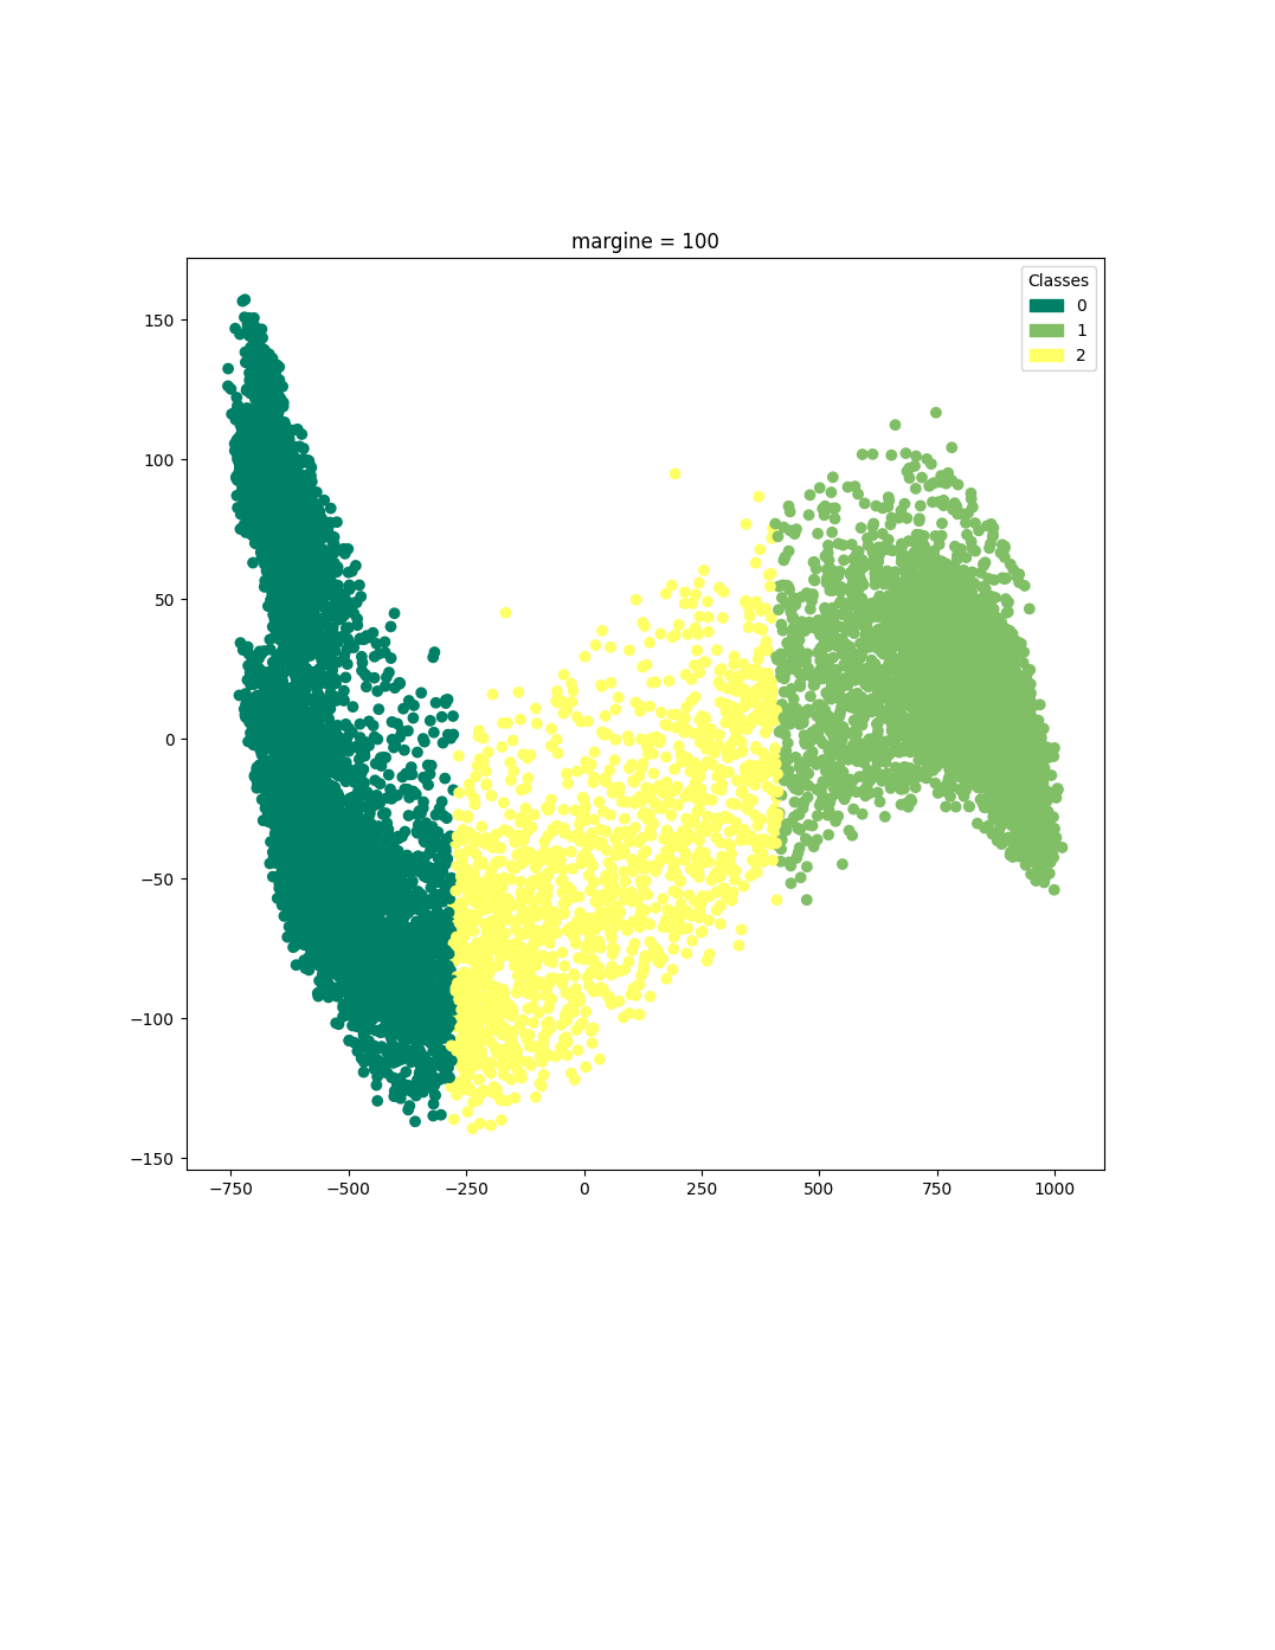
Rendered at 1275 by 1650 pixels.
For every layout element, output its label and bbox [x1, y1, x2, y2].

picture [118, 220, 1115, 1210]
